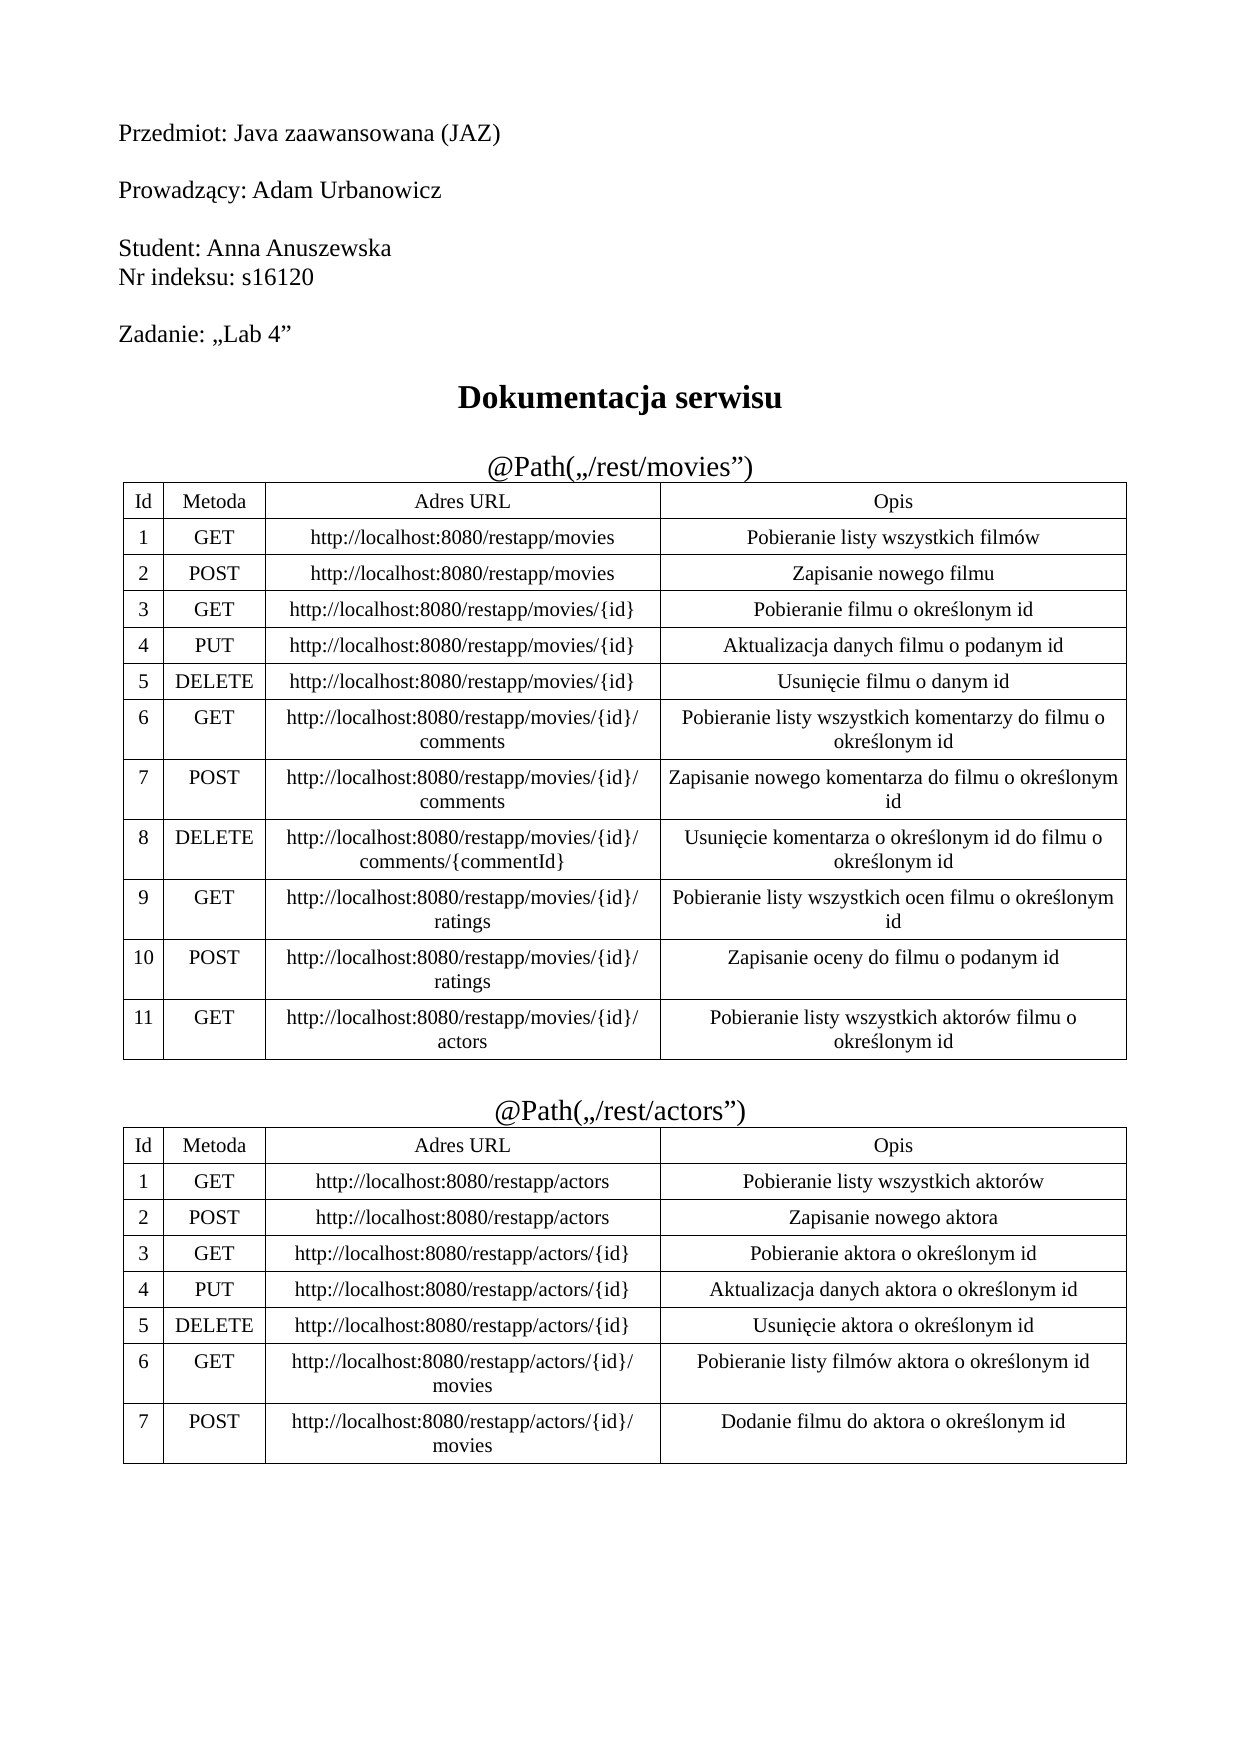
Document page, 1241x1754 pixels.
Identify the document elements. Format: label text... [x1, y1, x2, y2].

table_cell 3 [124, 591, 163, 626]
table_header Id [124, 483, 163, 518]
table_cell 4 [124, 628, 163, 662]
table_cell http://localhost:8080/restapp/actors/{id} [266, 1308, 660, 1343]
table_cell 2 [124, 1200, 163, 1235]
table_header Adres URL [266, 483, 660, 518]
table_cell http://localhost:8080/restapp/movies/{id} [266, 628, 660, 662]
table_cell http://localhost:8080/restapp/actors [266, 1200, 660, 1235]
table_cell http://localhost:8080/restapp/movies/{id} [266, 591, 660, 626]
table_cell Pobieranie listy wszystkich komentarzy do filmu o określonym id [661, 700, 1126, 759]
table_cell DELETE [164, 664, 265, 698]
text Zadanie: „Lab 4” [118, 319, 1122, 348]
table_cell GET [164, 519, 265, 554]
table_cell http://localhost:8080/restapp/actors/{id} [266, 1272, 660, 1307]
text Dokumentacja serwisu [118, 377, 1122, 415]
table_cell Zapisanie nowego komentarza do filmu o określonym id [661, 760, 1126, 819]
table_cell http://localhost:8080/restapp/movies/{id}/comments [266, 700, 660, 759]
table_cell GET [164, 700, 265, 759]
table_cell Pobieranie listy wszystkich ocen filmu o określonym id [661, 880, 1126, 939]
table_cell Usunięcie filmu o danym id [661, 664, 1126, 698]
table_cell http://localhost:8080/restapp/actors/{id}/movies [266, 1344, 660, 1403]
table_cell DELETE [164, 1308, 265, 1343]
table_cell 6 [124, 700, 163, 759]
table_cell GET [164, 1344, 265, 1403]
table_header Opis [661, 483, 1126, 518]
table_cell http://localhost:8080/restapp/actors/{id} [266, 1236, 660, 1271]
table_cell DELETE [164, 820, 265, 879]
table_cell 11 [124, 1000, 163, 1059]
table_cell POST [164, 1404, 265, 1463]
table_cell 5 [124, 664, 163, 698]
table_cell 6 [124, 1344, 163, 1403]
table_cell http://localhost:8080/restapp/movies/{id}/actors [266, 1000, 660, 1059]
table_cell GET [164, 1236, 265, 1271]
text @Path(„/rest/movies”) [118, 449, 1122, 482]
table_header Metoda [164, 1128, 265, 1163]
text @Path(„/rest/actors”) [118, 1093, 1122, 1127]
table_cell POST [164, 940, 265, 999]
table_cell 1 [124, 519, 163, 554]
table_cell http://localhost:8080/restapp/movies/{id}/comments/{commentId} [266, 820, 660, 879]
table_cell 3 [124, 1236, 163, 1271]
table_cell Aktualizacja danych filmu o podanym id [661, 628, 1126, 662]
text Student: Anna Anuszewska [118, 233, 1122, 262]
table_cell http://localhost:8080/restapp/movies/{id}/ratings [266, 880, 660, 939]
table_cell PUT [164, 628, 265, 662]
table_cell POST [164, 1200, 265, 1235]
table_cell Pobieranie filmu o określonym id [661, 591, 1126, 626]
table_cell 2 [124, 555, 163, 590]
table_cell 8 [124, 820, 163, 879]
table_cell http://localhost:8080/restapp/actors/{id}/movies [266, 1404, 660, 1463]
table_header Opis [661, 1128, 1126, 1163]
table_cell PUT [164, 1272, 265, 1307]
table_cell Usunięcie komentarza o określonym id do filmu o określonym id [661, 820, 1126, 879]
table_cell http://localhost:8080/restapp/movies/{id}/ratings [266, 940, 660, 999]
table_cell http://localhost:8080/restapp/movies/{id}/comments [266, 760, 660, 819]
table_cell 1 [124, 1164, 163, 1199]
table_header Adres URL [266, 1128, 660, 1163]
table_header Metoda [164, 483, 265, 518]
table_cell Aktualizacja danych aktora o określonym id [661, 1272, 1126, 1307]
table_cell Zapisanie oceny do filmu o podanym id [661, 940, 1126, 999]
text Przedmiot: Java zaawansowana (JAZ) [118, 118, 1122, 147]
table_header Id [124, 1128, 163, 1163]
table_cell http://localhost:8080/restapp/movies [266, 555, 660, 590]
table_cell Zapisanie nowego aktora [661, 1200, 1126, 1235]
table_cell 4 [124, 1272, 163, 1307]
table_cell 5 [124, 1308, 163, 1343]
table_cell Zapisanie nowego filmu [661, 555, 1126, 590]
table_cell http://localhost:8080/restapp/actors [266, 1164, 660, 1199]
text Prowadzący: Adam Urbanowicz [118, 176, 1122, 204]
table_cell Pobieranie aktora o określonym id [661, 1236, 1126, 1271]
table_cell GET [164, 1164, 265, 1199]
table_cell GET [164, 591, 265, 626]
text Nr indeksu: s16120 [118, 262, 1122, 291]
table_cell Pobieranie listy filmów aktora o określonym id [661, 1344, 1126, 1403]
table_cell 9 [124, 880, 163, 939]
table_cell Pobieranie listy wszystkich aktorów filmu o określonym id [661, 1000, 1126, 1059]
table_cell http://localhost:8080/restapp/movies [266, 519, 660, 554]
table_cell POST [164, 555, 265, 590]
table_cell 10 [124, 940, 163, 999]
table_cell Usunięcie aktora o określonym id [661, 1308, 1126, 1343]
table_cell POST [164, 760, 265, 819]
table_cell 7 [124, 760, 163, 819]
table_cell Dodanie filmu do aktora o określonym id [661, 1404, 1126, 1463]
table_cell http://localhost:8080/restapp/movies/{id} [266, 664, 660, 698]
table_cell Pobieranie listy wszystkich aktorów [661, 1164, 1126, 1199]
table_cell 7 [124, 1404, 163, 1463]
table_cell GET [164, 880, 265, 939]
table_cell Pobieranie listy wszystkich filmów [661, 519, 1126, 554]
table_cell GET [164, 1000, 265, 1059]
